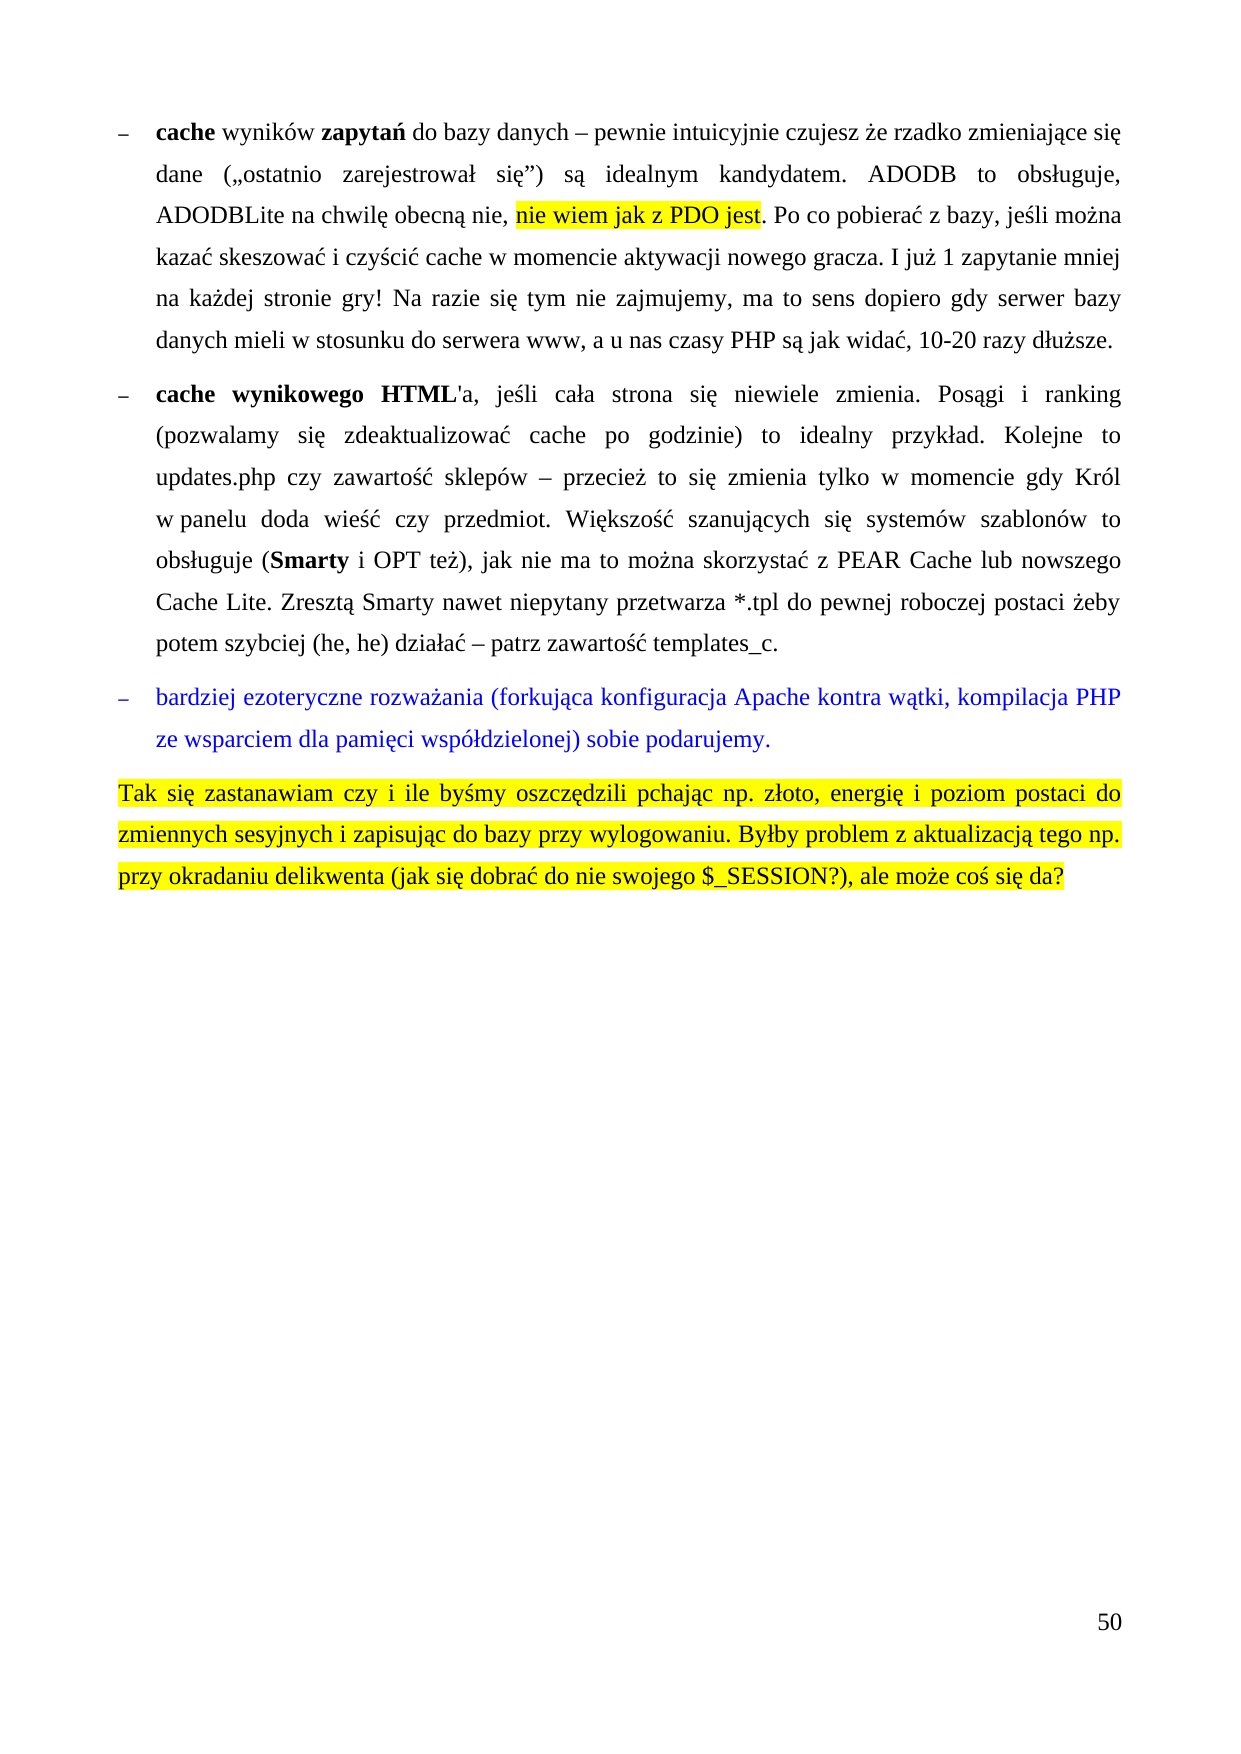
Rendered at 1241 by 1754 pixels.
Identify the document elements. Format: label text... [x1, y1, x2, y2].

text Tak się zastanawiam czy i ile byśmy oszczędzili pchając np. złoto, energię i poziom postaci do zmiennych sesyjnych i zapisując do bazy przy wylogowaniu. Byłby problem z aktualizacją tego np. przy okradaniu delikwenta (jak się dobrać do nie swojego $_SESSION?), ale może coś się da? [118, 779, 1122, 890]
list cache wynikowego HTML'a, jeśli cała strona się niewiele zmienia. Posągi i ranking (pozwalamy się zdeaktualizować cache po godzinie) to idealny przykład. Kolejne to updates.php czy zawartość sklepów – przecież to się zmienia tylko w momencie gdy Król w panelu doda wieść czy przedmiot. Większość szanujących się systemów szablonów to obsługuje (Smarty i OPT też), jak nie ma to można skorzystać z PEAR Cache lub nowszego Cache Lite. Zresztą Smarty nawet niepytany przetwarza *.tpl do pewnej roboczej postaci żeby potem szybciej (he, he) działać – patrz zawartość templates_c. [118, 380, 1122, 657]
list cache wyników zapytań do bazy danych – pewnie intuicyjnie czujesz że rzadko zmieniające się dane („ostatnio zarejestrował się”) są idealnym kandydatem. ADODB to obsługuje, ADODBLite na chwilę obecną nie, nie wiem jak z PDO jest. Po co pobierać z bazy, jeśli można kazać skeszować i czyścić cache w momencie aktywacji nowego gracza. I już 1 zapytanie mniej na każdej stronie gry! Na razie się tym nie zajmujemy, ma to sens dopiero gdy serwer bazy danych mieli w stosunku do serwera www, a u nas czasy PHP są jak widać, 10-20 razy dłuższe. [118, 118, 1122, 354]
list bardziej ezoteryczne rozważania (forkująca konfiguracja Apache kontra wątki, kompilacja PHP ze wsparciem dla pamięci współdzielonej) sobie podarujemy. [118, 683, 1122, 753]
